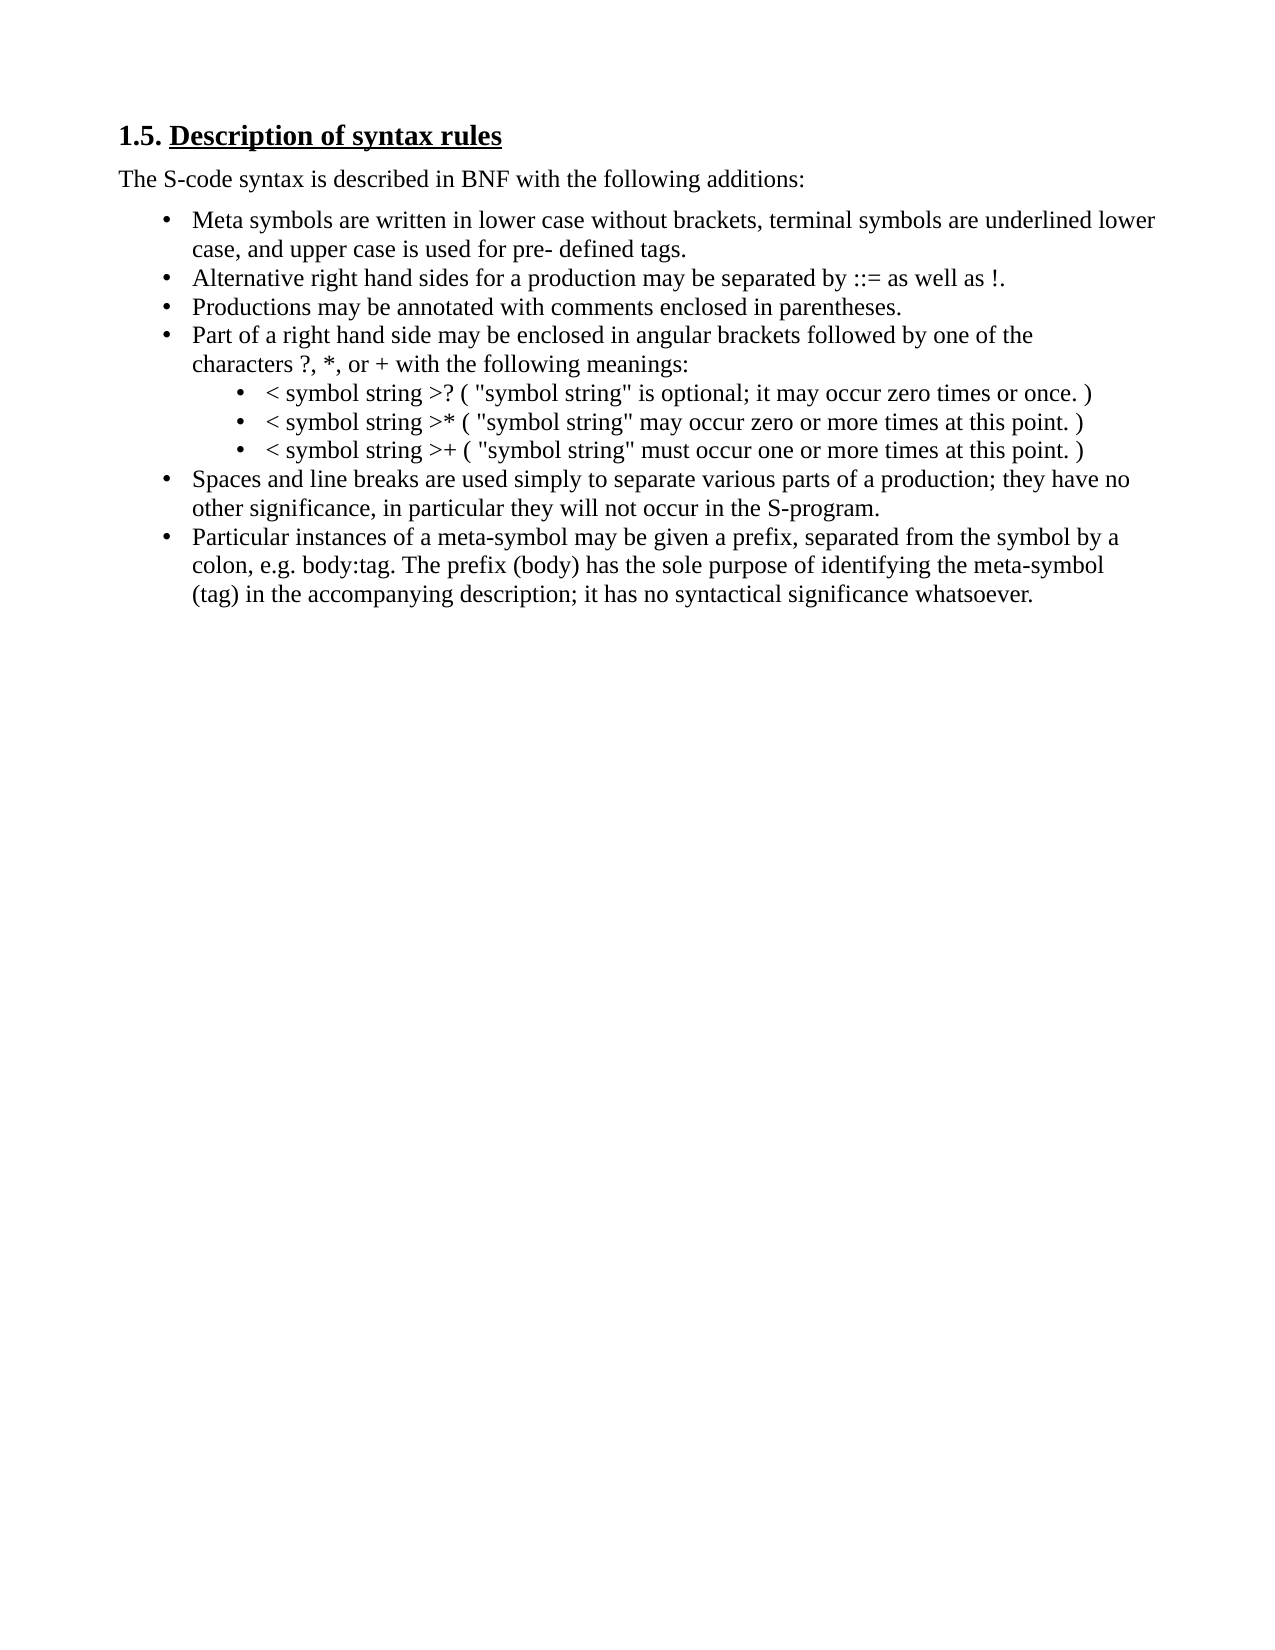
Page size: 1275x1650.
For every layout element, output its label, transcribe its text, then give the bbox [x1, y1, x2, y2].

list < symbol string >? ( "symbol string" is optional; it may occur zero times or once. ) [236, 378, 1157, 407]
list Alternative right hand sides for a production may be separated by ::= as well as !. [162, 263, 1157, 292]
text The S-code syntax is described in BNF with the following additions: [118, 164, 1157, 193]
list < symbol string >* ( "symbol string" may occur zero or more times at this point. ) [236, 407, 1157, 435]
list Spaces and line breaks are used simply to separate various parts of a production; they have no other significance, in particular they will not occur in the S-program. [162, 464, 1157, 522]
subtitle 1.5. Description of syntax rules [118, 118, 1157, 152]
list Productions may be annotated with comments enclosed in parentheses. [162, 292, 1157, 320]
list Part of a right hand side may be enclosed in angular brackets followed by one of the characters ?, *, or + with the following meanings: [162, 320, 1157, 378]
list Particular instances of a meta-symbol may be given a prefix, separated from the symbol by a colon, e.g. body:tag. The prefix (body) has the sole purpose of identifying the meta-symbol (tag) in the accompanying description; it has no syntactical significance whatsoever. [162, 522, 1157, 608]
list < symbol string >+ ( "symbol string" must occur one or more times at this point. ) [236, 435, 1157, 464]
list Meta symbols are written in lower case without brackets, terminal symbols are underlined lower case, and upper case is used for pre- defined tags. [162, 205, 1157, 263]
